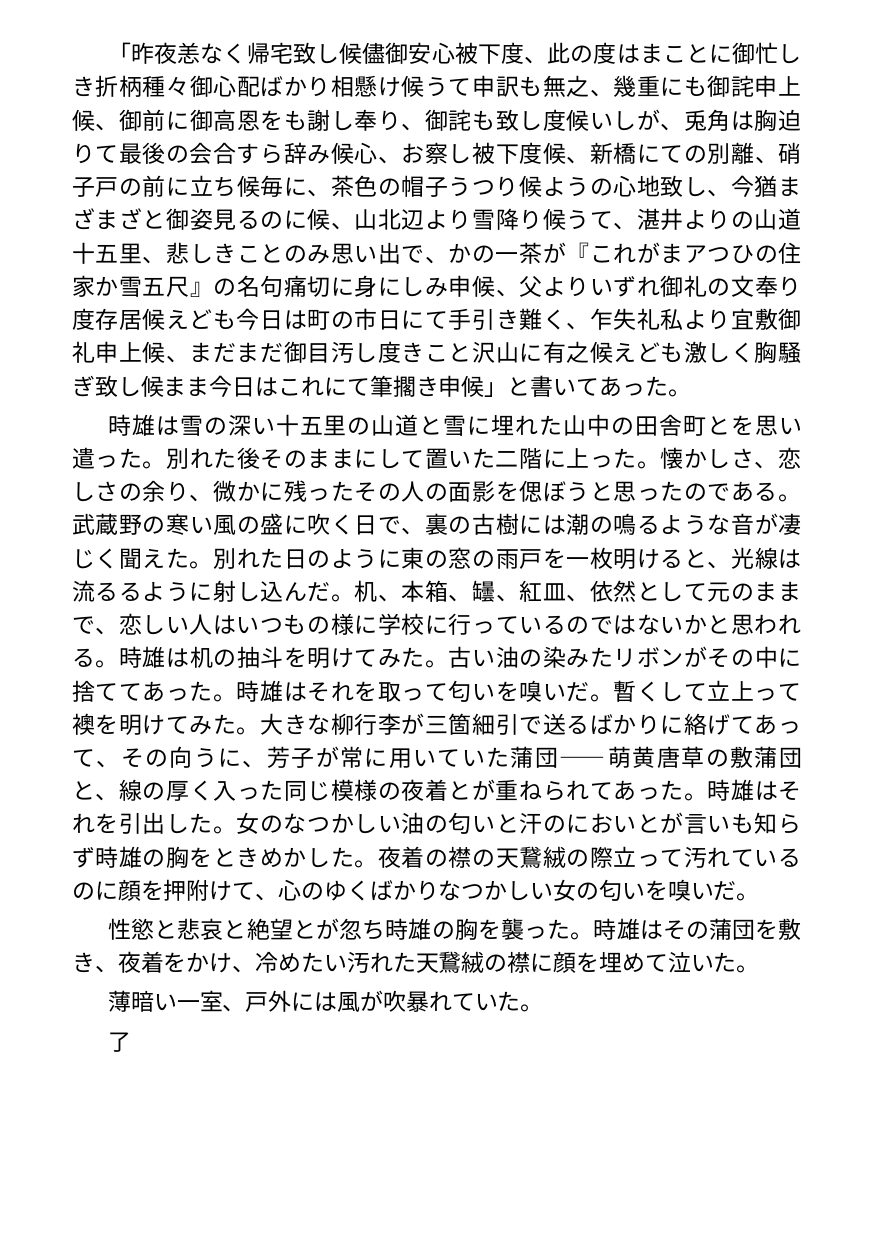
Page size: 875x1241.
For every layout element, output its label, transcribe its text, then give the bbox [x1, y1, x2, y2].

text 薄暗い一室、戸外には風が吹暴れていた。 [72, 984, 802, 1017]
text 「昨夜恙なく帰宅致し候儘御安心被下度、此の度はまことに御忙しき折柄種々御心配ばかり相懸け候うて申訳も無之、幾重にも御詫申上候、御前に御高恩をも謝し奉り、御詫も致し度候いしが、兎角は胸迫りて最後の会合すら辞み候心、お察し被下度候、新橋にての別離、硝子戸の前に立ち候毎に、茶色の帽子うつり候ようの心地致し、今猶まざまざと御姿見るのに候、山北辺より雪降り候うて、湛井よりの山道十五里、悲しきことのみ思い出で、かの一茶が『これがまアつひの住家か雪五尺』の名句痛切に身にしみ申候、父よりいずれ御礼の文奉り度存居候えども今日は町の市日にて手引き難く、乍失礼私より宜敷御礼申上候、まだまだ御目汚し度きこと沢山に有之候えども激しく胸騒ぎ致し候まま今日はこれにて筆擱き申候」と書いてあった。 [72, 36, 802, 402]
text 性慾と悲哀と絶望とが忽ち時雄の胸を襲った。時雄はその蒲団を敷き、夜着をかけ、冷めたい汚れた天鵞絨の襟に顔を埋めて泣いた。 [72, 912, 802, 978]
text 了 [72, 1023, 802, 1057]
text 時雄は雪の深い十五里の山道と雪に埋れた山中の田舎町とを思い遣った。別れた後そのままにして置いた二階に上った。懐かしさ、恋しさの余り、微かに残ったその人の面影を偲ぼうと思ったのである。武蔵野の寒い風の盛に吹く日で、裏の古樹には潮の鳴るような音が凄じく聞えた。別れた日のように東の窓の雨戸を一枚明けると、光線は流るるように射し込んだ。机、本箱、罎、紅皿、依然として元のままで、恋しい人はいつもの様に学校に行っているのではないかと思われる。時雄は机の抽斗を明けてみた。古い油の染みたリボンがその中に捨ててあった。時雄はそれを取って匂いを嗅いだ。暫くして立上って襖を明けてみた。大きな柳行李が三箇細引で送るばかりに絡げてあって、その向うに、芳子が常に用いていた蒲団――萌黄唐草の敷蒲団と、線の厚く入った同じ模様の夜着とが重ねられてあった。時雄はそれを引出した。女のなつかしい油の匂いと汗のにおいとが言いも知らず時雄の胸をときめかした。夜着の襟の天鵞絨の際立って汚れているのに顔を押附けて、心のゆくばかりなつかしい女の匂いを嗅いだ。 [72, 407, 802, 906]
